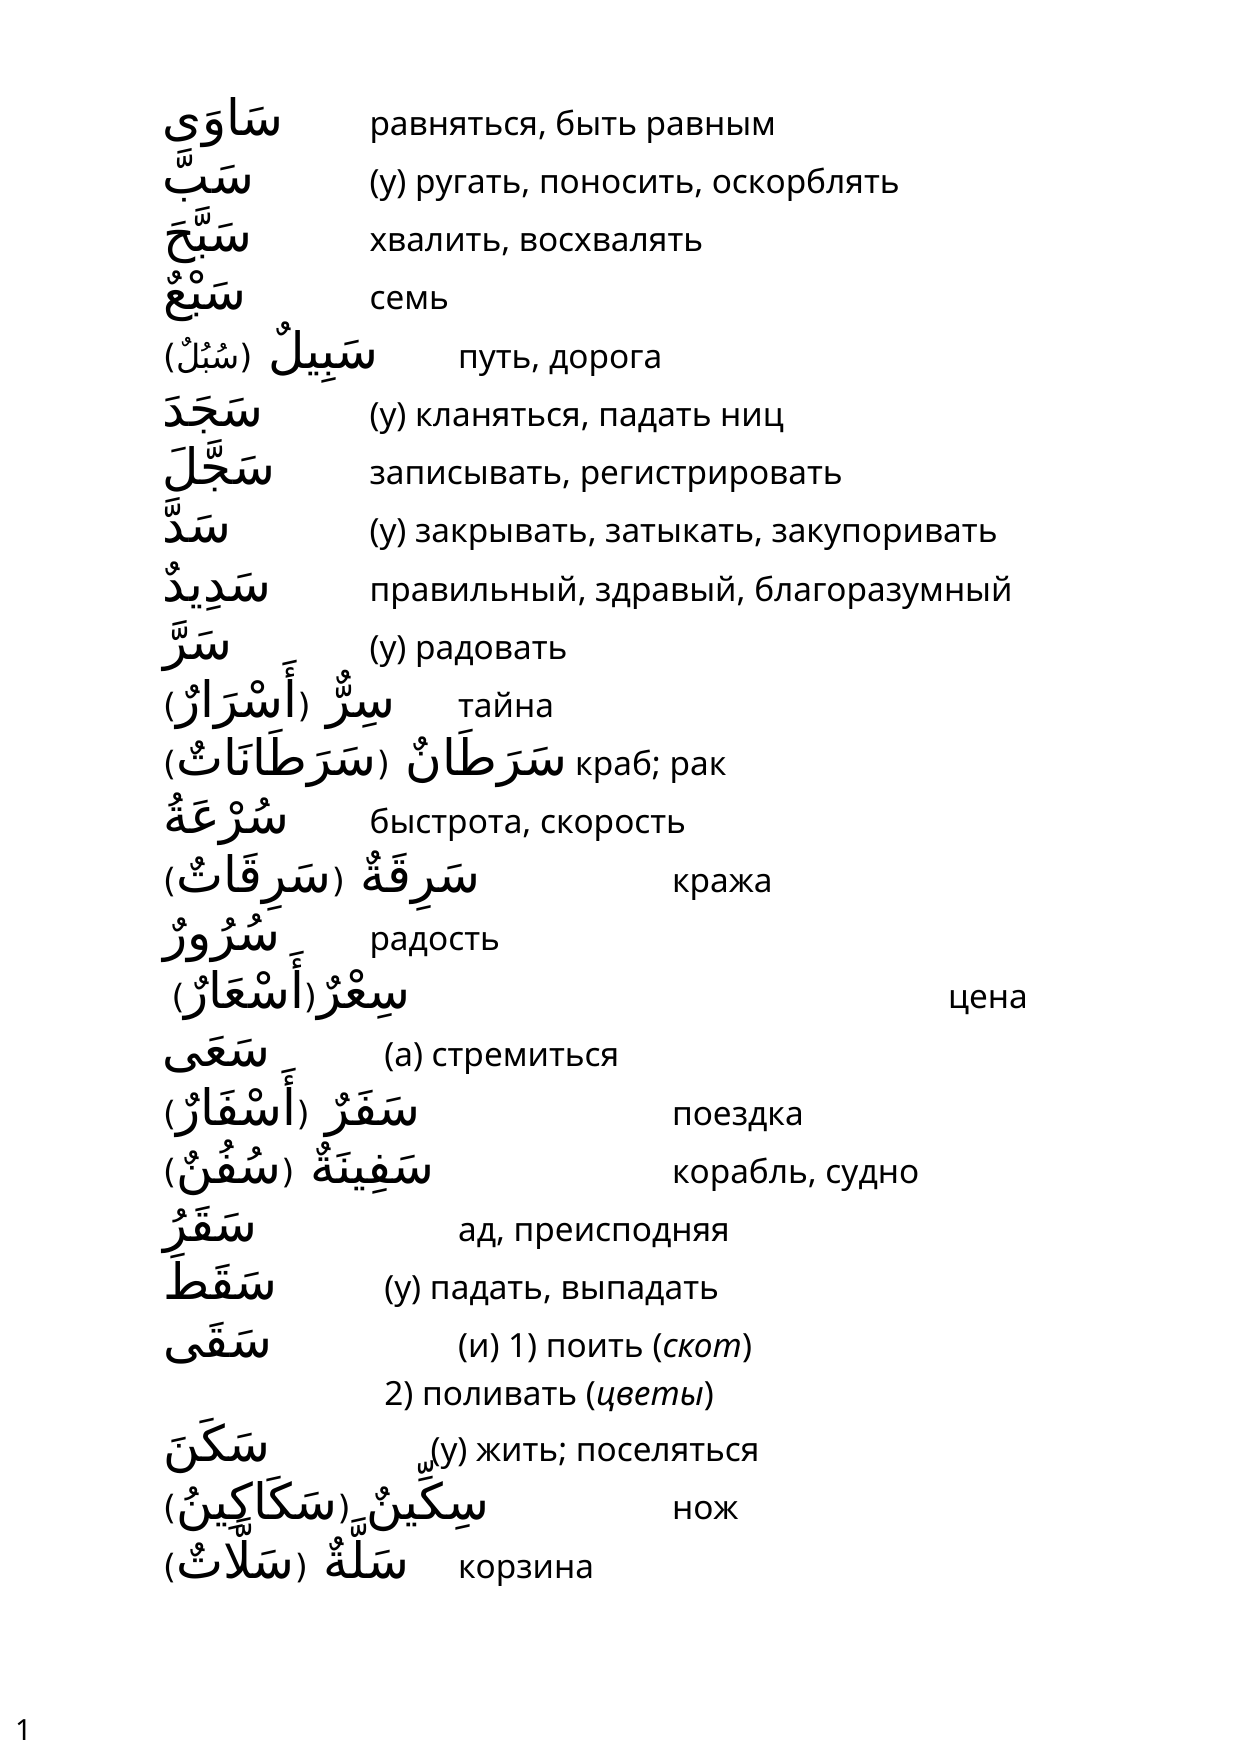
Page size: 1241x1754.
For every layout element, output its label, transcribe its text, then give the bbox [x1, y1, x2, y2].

text سَلَّةٌ (سَلَّاتٌ) корзина [162, 1532, 1078, 1590]
text سَقَرُ ад, преисподняя [162, 1195, 1078, 1253]
text سَبْعٌ семь [162, 263, 1078, 322]
text سَرَّ (у) радовать [162, 613, 1078, 671]
text سَرِقَةٌ (سَرِقَاتٌ) кража [162, 846, 1078, 904]
text سُرُورٌ радость [162, 904, 1078, 962]
text سِرٌّ (أَسْرَارٌ) тайна [162, 671, 1078, 729]
text سَقَطَ (у) падать, выпадать [162, 1253, 1078, 1311]
text سِكِّينٌ (سَكَاكِينُ) нож [162, 1473, 1078, 1532]
text سَاوَى равняться, быть равным [162, 89, 1078, 147]
text سَدَّ (у) закрывать, затыкать, закупоривать [162, 496, 1078, 554]
text سَدِيدٌ правильный, здравый, благоразумный [162, 554, 1078, 613]
text سَفَرٌ (أَسْفَارٌ) поездка [162, 1078, 1078, 1137]
text سَبَّ (у) ругать, поносить, оскорблять [162, 147, 1078, 205]
text سَرَطَانٌ (سَرَطَانَاتٌ) краб; рак [162, 729, 1078, 787]
text سَبَّحَ хвалить, восхвалять [162, 205, 1078, 263]
text سِعْرٌ(أَسْعَارٌ) цена [162, 962, 1078, 1020]
text سَجَّلَ записывать, регистрировать [162, 438, 1078, 496]
text 2) поливать (цветы) [162, 1370, 1078, 1415]
text سَجَدَ (у) кланяться, падать ниц [162, 380, 1078, 438]
text سَعَى (а) стремиться [162, 1020, 1078, 1078]
text سَبِيلٌ (سُبُلٌ) путь, дорога [162, 322, 1078, 380]
text سَقَى (и) 1) поить (скот) [162, 1311, 1078, 1370]
text سُرْعَةُ быстрота, скорость [162, 787, 1078, 846]
text سَفِينَةٌ (سُفُنٌ) корабль, судно [162, 1137, 1078, 1195]
text سَكَنَ (у) жить; поселяться [162, 1415, 1078, 1473]
